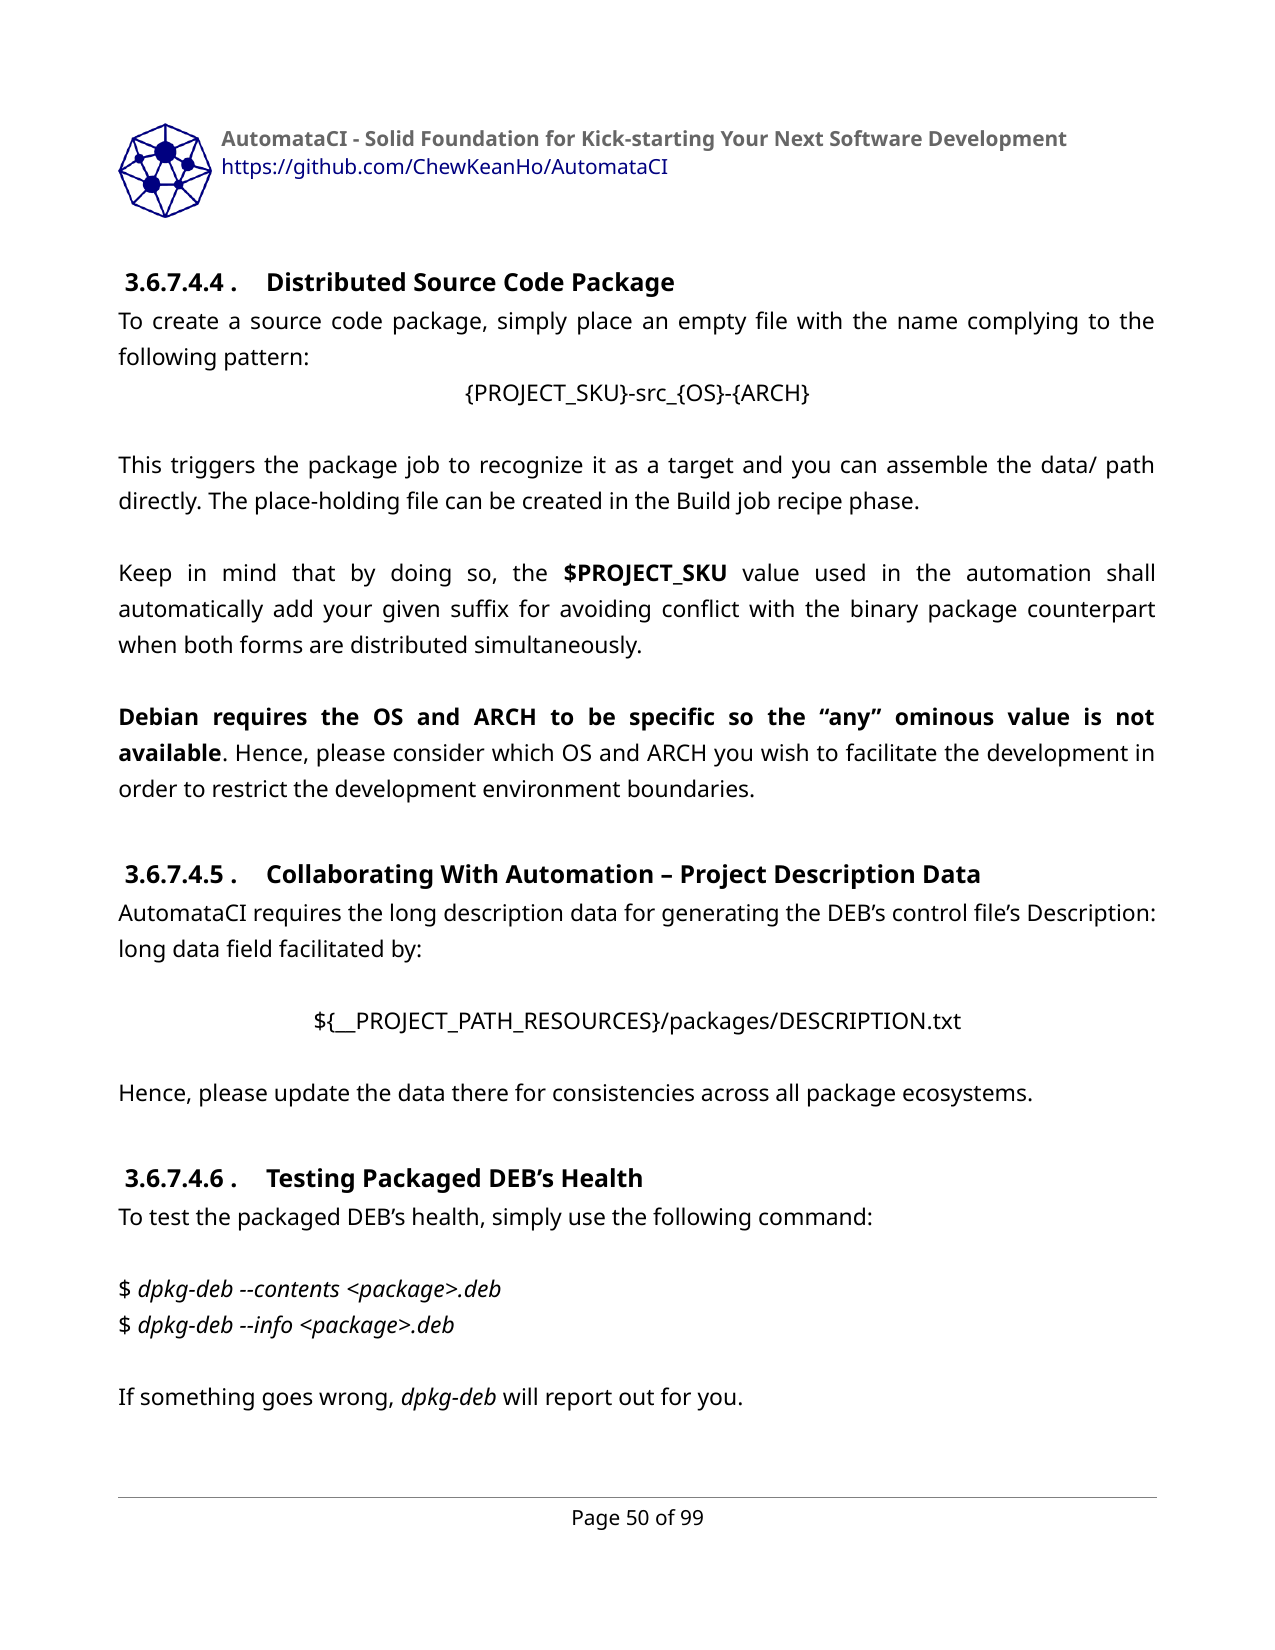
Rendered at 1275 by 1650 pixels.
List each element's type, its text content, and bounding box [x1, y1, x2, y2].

text If something goes wrong, dpkg-deb will report out for you. [118, 1381, 1157, 1412]
text AutomataCI requires the long description data for generating the DEB’s control file’s Description: long data field facilitated by: [118, 897, 1157, 964]
text To test the packaged DEB’s health, simply use the following command: [118, 1201, 1157, 1232]
picture [118, 123, 212, 218]
text Debian requires the OS and ARCH to be specific so the “any” ominous value is not available. Hence, please consider which OS and ARCH you wish to facilitate the development in order to restrict the development environment boundaries. [118, 701, 1157, 804]
subtitle Collaborating With Automation – Project Description Data [118, 857, 1157, 891]
text {PROJECT_SKU}-src_{OS}-{ARCH} [118, 377, 1157, 408]
text To create a source code package, simply place an empty file with the name complying to the following pattern: [118, 305, 1157, 372]
subtitle Distributed Source Code Package [118, 265, 1157, 299]
text $ dpkg-deb --contents <package>.deb [118, 1273, 1157, 1304]
text $ dpkg-deb --info <package>.deb [118, 1309, 1157, 1340]
text Hence, please update the data there for consistencies across all package ecosystems. [118, 1077, 1157, 1108]
subtitle Testing Packaged DEB’s Health [118, 1161, 1157, 1195]
text This triggers the package job to recognize it as a target and you can assemble the data/ path directly. The place-holding file can be created in the Build job recipe phase. [118, 449, 1157, 516]
text Keep in mind that by doing so, the $PROJECT_SKU value used in the automation shall automatically add your given suffix for avoiding conflict with the binary package counterpart when both forms are distributed simultaneously. [118, 557, 1157, 660]
text ${__PROJECT_PATH_RESOURCES}/packages/DESCRIPTION.txt [118, 1005, 1157, 1036]
